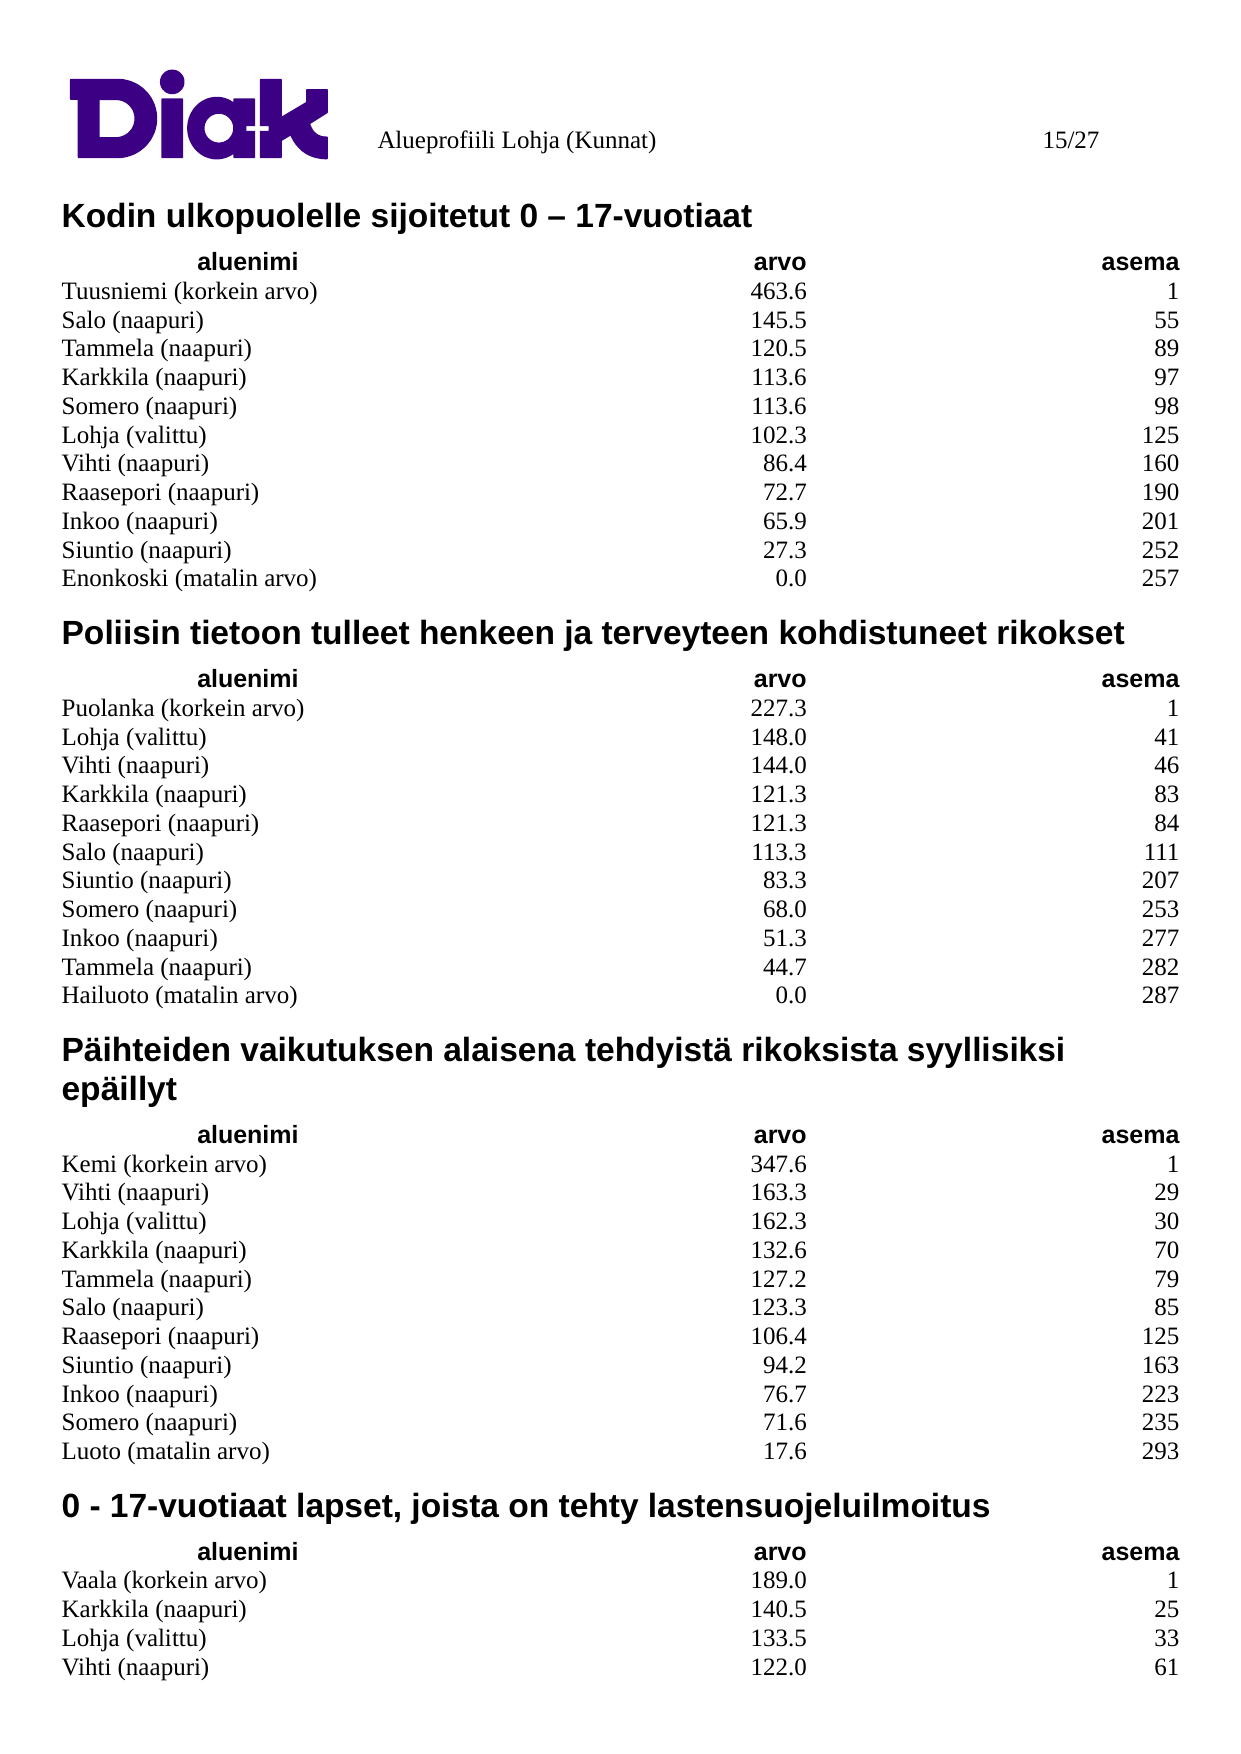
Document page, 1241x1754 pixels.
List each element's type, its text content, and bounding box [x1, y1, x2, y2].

table_cell Luoto (matalin arvo) [61, 1436, 434, 1465]
table_cell 71.6 [434, 1408, 806, 1436]
table_cell 1 [806, 693, 1179, 722]
table_cell Karkkila (naapuri) [61, 1594, 434, 1623]
table_cell 86.4 [434, 449, 806, 477]
table_cell 55 [806, 305, 1179, 333]
table_cell 113.3 [434, 837, 806, 866]
table_cell 27.3 [434, 535, 806, 563]
table_cell 33 [806, 1623, 1179, 1652]
table_cell 144.0 [434, 751, 806, 779]
table_cell 252 [806, 535, 1179, 563]
table_header arvo [434, 247, 806, 276]
table_cell 76.7 [434, 1379, 806, 1407]
table_cell 257 [806, 564, 1179, 592]
table_cell 148.0 [434, 722, 806, 751]
subtitle Kodin ulkopuolelle sijoitetut 0 – 17-vuotiaat [61, 196, 1179, 235]
table_cell 122.0 [434, 1652, 806, 1681]
table_cell 46 [806, 751, 1179, 779]
table_cell Siuntio (naapuri) [61, 535, 434, 563]
table_cell 0.0 [434, 564, 806, 592]
table_cell 65.9 [434, 506, 806, 535]
table_cell 68.0 [434, 894, 806, 923]
table_cell 1 [806, 1566, 1179, 1594]
table_cell Inkoo (naapuri) [61, 1379, 434, 1407]
table_cell 83.3 [434, 866, 806, 894]
table_cell Karkkila (naapuri) [61, 1235, 434, 1264]
table_cell Tammela (naapuri) [61, 1264, 434, 1292]
table_cell Tuusniemi (korkein arvo) [61, 276, 434, 305]
table_cell Vihti (naapuri) [61, 1652, 434, 1681]
table_cell 145.5 [434, 305, 806, 333]
table_cell 94.2 [434, 1350, 806, 1379]
table_cell 253 [806, 894, 1179, 923]
table_cell 102.3 [434, 420, 806, 448]
table_cell 127.2 [434, 1264, 806, 1292]
table_header aluenimi [61, 1537, 434, 1566]
table_cell 97 [806, 362, 1179, 391]
table_cell 29 [806, 1178, 1179, 1206]
table_cell 79 [806, 1264, 1179, 1292]
table_cell 162.3 [434, 1206, 806, 1235]
table_header arvo [434, 1537, 806, 1566]
table_cell Siuntio (naapuri) [61, 866, 434, 894]
table_cell Raasepori (naapuri) [61, 808, 434, 837]
table_cell Tammela (naapuri) [61, 334, 434, 362]
table_header asema [806, 247, 1179, 276]
table_cell 41 [806, 722, 1179, 751]
table_header asema [806, 1537, 1179, 1566]
table_cell 347.6 [434, 1149, 806, 1177]
table_cell Somero (naapuri) [61, 894, 434, 923]
table_cell Siuntio (naapuri) [61, 1350, 434, 1379]
table_cell 140.5 [434, 1594, 806, 1623]
table_cell 72.7 [434, 477, 806, 506]
table_cell Tammela (naapuri) [61, 952, 434, 981]
table_header aluenimi [61, 1120, 434, 1149]
table_cell Hailuoto (matalin arvo) [61, 981, 434, 1009]
table_cell 125 [806, 1321, 1179, 1350]
table_cell Karkkila (naapuri) [61, 779, 434, 808]
table_cell Inkoo (naapuri) [61, 506, 434, 535]
subtitle Päihteiden vaikutuksen alaisena tehdyistä rikoksista syyllisiksi epäillyt [61, 1030, 1179, 1107]
table_cell Inkoo (naapuri) [61, 923, 434, 952]
table_cell Raasepori (naapuri) [61, 1321, 434, 1350]
table_cell 190 [806, 477, 1179, 506]
table_cell 163.3 [434, 1178, 806, 1206]
table_cell 163 [806, 1350, 1179, 1379]
table_cell 277 [806, 923, 1179, 952]
table_header arvo [434, 1120, 806, 1149]
table_cell 113.6 [434, 362, 806, 391]
table_cell Lohja (valittu) [61, 1206, 434, 1235]
table_cell 120.5 [434, 334, 806, 362]
table_cell 160 [806, 449, 1179, 477]
subtitle 0 - 17-vuotiaat lapset, joista on tehty lastensuojeluilmoitus [61, 1486, 1179, 1524]
table_cell Vihti (naapuri) [61, 1178, 434, 1206]
table_cell 25 [806, 1594, 1179, 1623]
table_header arvo [434, 664, 806, 693]
table_header asema [806, 664, 1179, 693]
table_cell 463.6 [434, 276, 806, 305]
table_cell 61 [806, 1652, 1179, 1681]
table_cell Somero (naapuri) [61, 391, 434, 420]
table_cell 121.3 [434, 808, 806, 837]
table_cell Vaala (korkein arvo) [61, 1566, 434, 1594]
table_cell 201 [806, 506, 1179, 535]
table_cell 44.7 [434, 952, 806, 981]
table_cell Kemi (korkein arvo) [61, 1149, 434, 1177]
table_cell 84 [806, 808, 1179, 837]
table_cell 121.3 [434, 779, 806, 808]
table_cell 83 [806, 779, 1179, 808]
table_header aluenimi [61, 247, 434, 276]
table_cell 189.0 [434, 1566, 806, 1594]
table_cell 287 [806, 981, 1179, 1009]
table_cell 282 [806, 952, 1179, 981]
table_cell 70 [806, 1235, 1179, 1264]
table_cell 111 [806, 837, 1179, 866]
table_cell 106.4 [434, 1321, 806, 1350]
table_cell 0.0 [434, 981, 806, 1009]
table_cell Vihti (naapuri) [61, 751, 434, 779]
table_cell Salo (naapuri) [61, 305, 434, 333]
table_cell 17.6 [434, 1436, 806, 1465]
table_cell Lohja (valittu) [61, 722, 434, 751]
table_cell 125 [806, 420, 1179, 448]
table_cell Salo (naapuri) [61, 1293, 434, 1321]
table_cell Lohja (valittu) [61, 1623, 434, 1652]
table_cell Salo (naapuri) [61, 837, 434, 866]
table_cell 123.3 [434, 1293, 806, 1321]
table_cell 30 [806, 1206, 1179, 1235]
table_cell 1 [806, 276, 1179, 305]
table_cell 235 [806, 1408, 1179, 1436]
table_cell 1 [806, 1149, 1179, 1177]
table_cell 89 [806, 334, 1179, 362]
table_cell Puolanka (korkein arvo) [61, 693, 434, 722]
table_cell Somero (naapuri) [61, 1408, 434, 1436]
table_cell 113.6 [434, 391, 806, 420]
table_header asema [806, 1120, 1179, 1149]
table_cell Enonkoski (matalin arvo) [61, 564, 434, 592]
table_cell 223 [806, 1379, 1179, 1407]
table_cell 207 [806, 866, 1179, 894]
table_header aluenimi [61, 664, 434, 693]
subtitle Poliisin tietoon tulleet henkeen ja terveyteen kohdistuneet rikokset [61, 613, 1179, 652]
table_cell Raasepori (naapuri) [61, 477, 434, 506]
table_cell 85 [806, 1293, 1179, 1321]
table_cell 293 [806, 1436, 1179, 1465]
table_cell Lohja (valittu) [61, 420, 434, 448]
table_cell Karkkila (naapuri) [61, 362, 434, 391]
table_cell 98 [806, 391, 1179, 420]
table_cell 132.6 [434, 1235, 806, 1264]
table_cell 227.3 [434, 693, 806, 722]
table_cell 51.3 [434, 923, 806, 952]
table_cell 133.5 [434, 1623, 806, 1652]
table_cell Vihti (naapuri) [61, 449, 434, 477]
